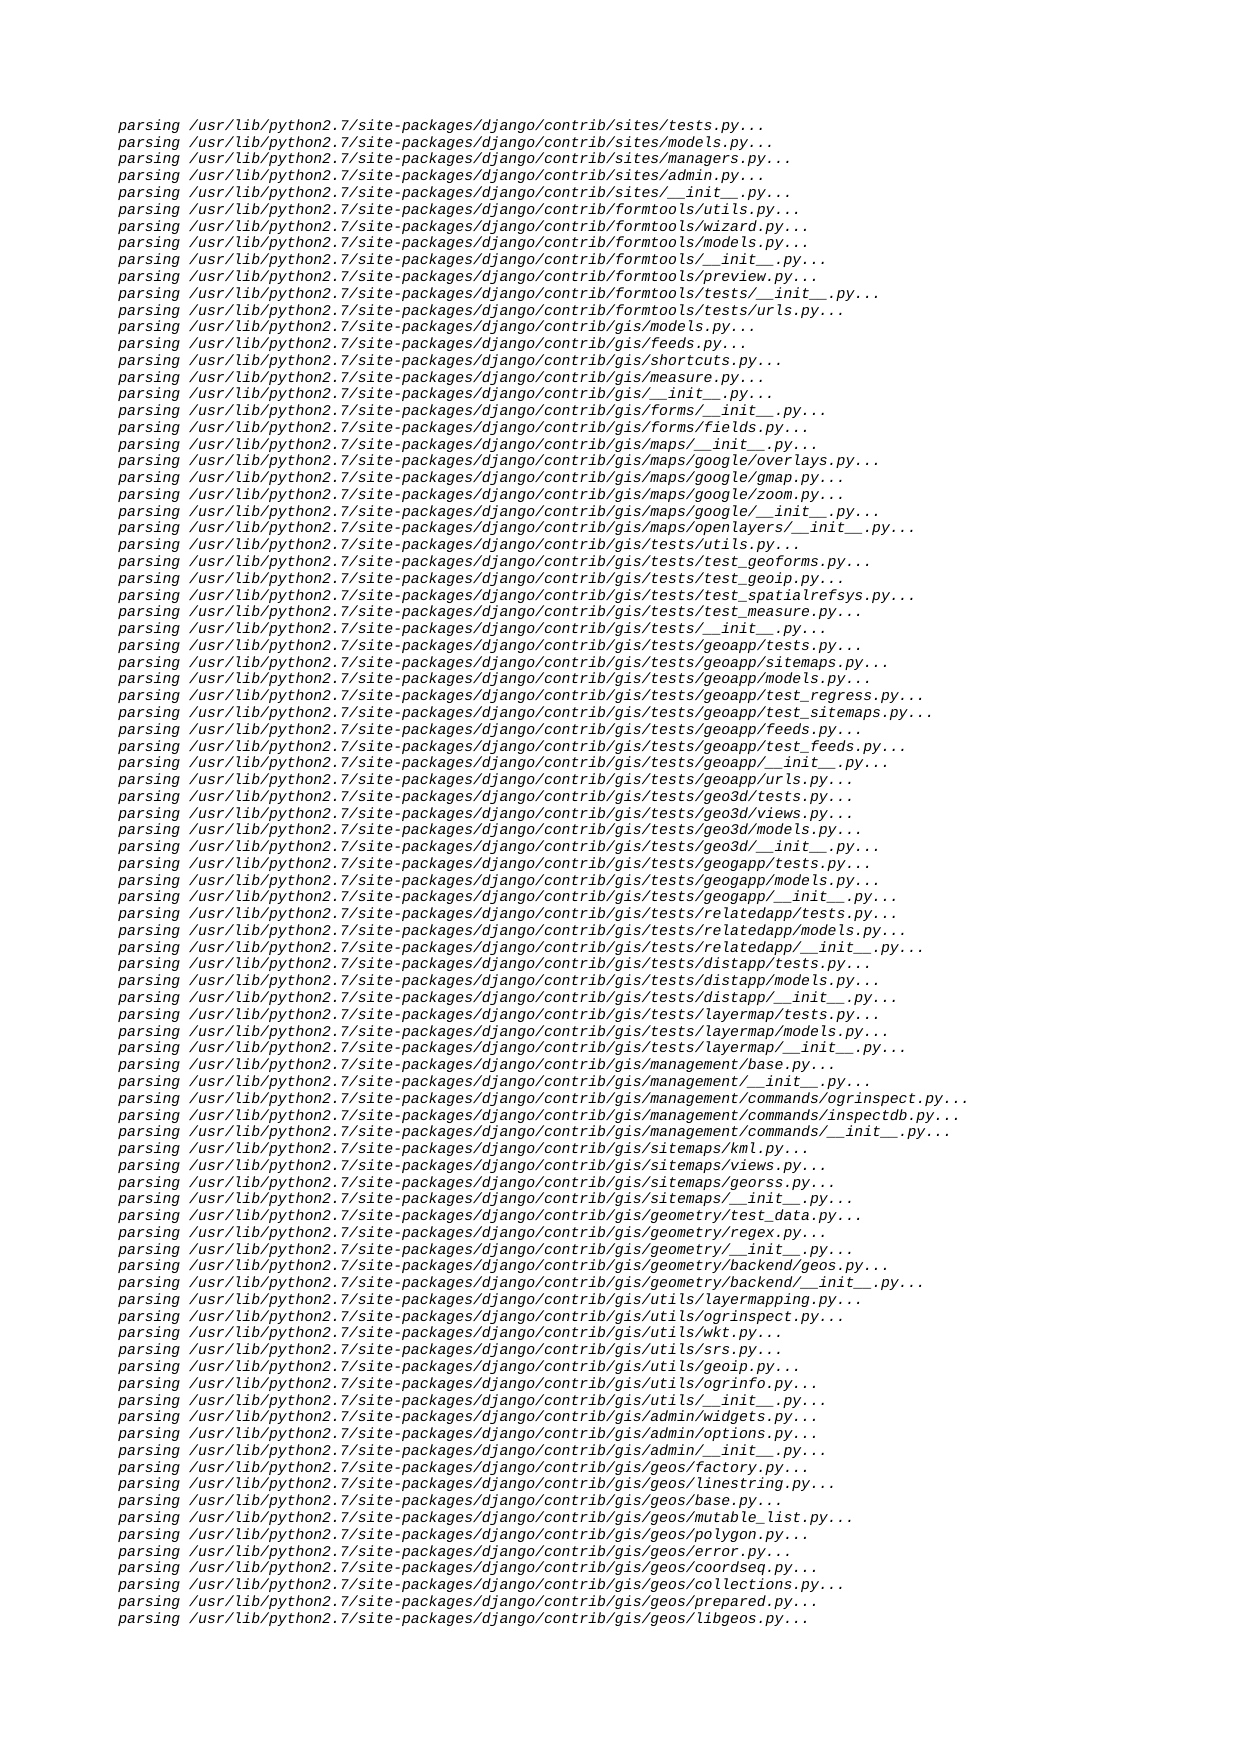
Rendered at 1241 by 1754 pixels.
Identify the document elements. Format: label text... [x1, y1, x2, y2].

text parsing /usr/lib/python2.7/site-packages/django/contrib/sites/managers.py... [118, 152, 1122, 168]
text parsing /usr/lib/python2.7/site-packages/django/contrib/gis/tests/utils.py... [118, 537, 1122, 554]
text parsing /usr/lib/python2.7/site-packages/django/contrib/gis/tests/__init__.py... [118, 621, 1122, 638]
text parsing /usr/lib/python2.7/site-packages/django/contrib/gis/tests/geoapp/test_feeds.py... [118, 739, 1122, 755]
text parsing /usr/lib/python2.7/site-packages/django/contrib/gis/tests/geoapp/models.py... [118, 672, 1122, 688]
text parsing /usr/lib/python2.7/site-packages/django/contrib/formtools/wizard.py... [118, 219, 1122, 236]
text parsing /usr/lib/python2.7/site-packages/django/contrib/gis/tests/geoapp/sitemaps.py... [118, 655, 1122, 672]
text parsing /usr/lib/python2.7/site-packages/django/contrib/gis/geos/base.py... [118, 1493, 1122, 1510]
text parsing /usr/lib/python2.7/site-packages/django/contrib/gis/geos/collections.py... [118, 1577, 1122, 1594]
text parsing /usr/lib/python2.7/site-packages/django/contrib/gis/geos/prepared.py... [118, 1594, 1122, 1611]
text parsing /usr/lib/python2.7/site-packages/django/contrib/gis/admin/widgets.py... [118, 1409, 1122, 1426]
text parsing /usr/lib/python2.7/site-packages/django/contrib/gis/geos/polygon.py... [118, 1527, 1122, 1544]
text parsing /usr/lib/python2.7/site-packages/django/contrib/gis/geos/factory.py... [118, 1460, 1122, 1477]
text parsing /usr/lib/python2.7/site-packages/django/contrib/gis/tests/test_measure.py... [118, 604, 1122, 621]
text parsing /usr/lib/python2.7/site-packages/django/contrib/sites/admin.py... [118, 168, 1122, 185]
text parsing /usr/lib/python2.7/site-packages/django/contrib/gis/utils/layermapping.py... [118, 1292, 1122, 1309]
text parsing /usr/lib/python2.7/site-packages/django/contrib/gis/tests/relatedapp/tests.py... [118, 906, 1122, 923]
text parsing /usr/lib/python2.7/site-packages/django/contrib/gis/maps/google/zoom.py... [118, 487, 1122, 504]
text parsing /usr/lib/python2.7/site-packages/django/contrib/gis/maps/__init__.py... [118, 437, 1122, 453]
text parsing /usr/lib/python2.7/site-packages/django/contrib/gis/sitemaps/kml.py... [118, 1141, 1122, 1158]
text parsing /usr/lib/python2.7/site-packages/django/contrib/formtools/preview.py... [118, 269, 1122, 286]
text parsing /usr/lib/python2.7/site-packages/django/contrib/formtools/utils.py... [118, 202, 1122, 219]
text parsing /usr/lib/python2.7/site-packages/django/contrib/gis/shortcuts.py... [118, 353, 1122, 370]
text parsing /usr/lib/python2.7/site-packages/django/contrib/gis/utils/wkt.py... [118, 1326, 1122, 1342]
text parsing /usr/lib/python2.7/site-packages/django/contrib/sites/tests.py... [118, 118, 1122, 135]
text parsing /usr/lib/python2.7/site-packages/django/contrib/gis/__init__.py... [118, 386, 1122, 403]
text parsing /usr/lib/python2.7/site-packages/django/contrib/gis/tests/test_geoforms.py... [118, 554, 1122, 571]
text parsing /usr/lib/python2.7/site-packages/django/contrib/formtools/tests/urls.py... [118, 303, 1122, 319]
text parsing /usr/lib/python2.7/site-packages/django/contrib/gis/tests/distapp/models.py... [118, 973, 1122, 990]
text parsing /usr/lib/python2.7/site-packages/django/contrib/gis/tests/geoapp/test_sitemaps.py... [118, 705, 1122, 722]
text parsing /usr/lib/python2.7/site-packages/django/contrib/gis/tests/layermap/tests.py... [118, 1007, 1122, 1024]
text parsing /usr/lib/python2.7/site-packages/django/contrib/gis/tests/geoapp/tests.py... [118, 638, 1122, 655]
text parsing /usr/lib/python2.7/site-packages/django/contrib/gis/sitemaps/__init__.py... [118, 1191, 1122, 1208]
text parsing /usr/lib/python2.7/site-packages/django/contrib/gis/tests/geoapp/__init__.py... [118, 755, 1122, 772]
text parsing /usr/lib/python2.7/site-packages/django/contrib/gis/management/base.py... [118, 1057, 1122, 1074]
text parsing /usr/lib/python2.7/site-packages/django/contrib/gis/measure.py... [118, 370, 1122, 386]
text parsing /usr/lib/python2.7/site-packages/django/contrib/gis/geometry/backend/__init__.py... [118, 1275, 1122, 1292]
text parsing /usr/lib/python2.7/site-packages/django/contrib/gis/geos/mutable_list.py... [118, 1510, 1122, 1527]
text parsing /usr/lib/python2.7/site-packages/django/contrib/gis/maps/google/overlays.py... [118, 453, 1122, 470]
text parsing /usr/lib/python2.7/site-packages/django/contrib/gis/admin/__init__.py... [118, 1443, 1122, 1460]
text parsing /usr/lib/python2.7/site-packages/django/contrib/gis/geometry/backend/geos.py... [118, 1258, 1122, 1275]
text parsing /usr/lib/python2.7/site-packages/django/contrib/gis/tests/distapp/tests.py... [118, 957, 1122, 973]
text parsing /usr/lib/python2.7/site-packages/django/contrib/gis/forms/__init__.py... [118, 403, 1122, 420]
text parsing /usr/lib/python2.7/site-packages/django/contrib/gis/geometry/regex.py... [118, 1225, 1122, 1242]
text parsing /usr/lib/python2.7/site-packages/django/contrib/formtools/tests/__init__.py... [118, 286, 1122, 303]
text parsing /usr/lib/python2.7/site-packages/django/contrib/gis/maps/openlayers/__init__.py... [118, 521, 1122, 537]
text parsing /usr/lib/python2.7/site-packages/django/contrib/gis/tests/layermap/__init__.py... [118, 1041, 1122, 1057]
text parsing /usr/lib/python2.7/site-packages/django/contrib/gis/geometry/test_data.py... [118, 1208, 1122, 1225]
text parsing /usr/lib/python2.7/site-packages/django/contrib/gis/maps/google/__init__.py... [118, 504, 1122, 521]
text parsing /usr/lib/python2.7/site-packages/django/contrib/sites/models.py... [118, 135, 1122, 152]
text parsing /usr/lib/python2.7/site-packages/django/contrib/gis/utils/ogrinfo.py... [118, 1376, 1122, 1393]
text parsing /usr/lib/python2.7/site-packages/django/contrib/gis/tests/test_spatialrefsys.py... [118, 588, 1122, 604]
text parsing /usr/lib/python2.7/site-packages/django/contrib/gis/admin/options.py... [118, 1426, 1122, 1443]
text parsing /usr/lib/python2.7/site-packages/django/contrib/gis/tests/geoapp/urls.py... [118, 772, 1122, 789]
text parsing /usr/lib/python2.7/site-packages/django/contrib/gis/management/commands/inspectdb.py... [118, 1108, 1122, 1124]
text parsing /usr/lib/python2.7/site-packages/django/contrib/gis/tests/geoapp/feeds.py... [118, 722, 1122, 739]
text parsing /usr/lib/python2.7/site-packages/django/contrib/gis/management/commands/__init__.py... [118, 1124, 1122, 1141]
text parsing /usr/lib/python2.7/site-packages/django/contrib/gis/tests/geoapp/test_regress.py... [118, 688, 1122, 705]
text parsing /usr/lib/python2.7/site-packages/django/contrib/gis/maps/google/gmap.py... [118, 470, 1122, 487]
text parsing /usr/lib/python2.7/site-packages/django/contrib/gis/sitemaps/georss.py... [118, 1175, 1122, 1191]
text parsing /usr/lib/python2.7/site-packages/django/contrib/gis/tests/test_geoip.py... [118, 571, 1122, 588]
text parsing /usr/lib/python2.7/site-packages/django/contrib/gis/tests/geogapp/models.py... [118, 873, 1122, 889]
text parsing /usr/lib/python2.7/site-packages/django/contrib/gis/geos/coordseq.py... [118, 1560, 1122, 1577]
text parsing /usr/lib/python2.7/site-packages/django/contrib/gis/tests/distapp/__init__.py... [118, 990, 1122, 1007]
text parsing /usr/lib/python2.7/site-packages/django/contrib/gis/utils/__init__.py... [118, 1393, 1122, 1409]
text parsing /usr/lib/python2.7/site-packages/django/contrib/gis/tests/geogapp/__init__.py... [118, 889, 1122, 906]
text parsing /usr/lib/python2.7/site-packages/django/contrib/gis/tests/relatedapp/__init__.py... [118, 940, 1122, 957]
text parsing /usr/lib/python2.7/site-packages/django/contrib/gis/geos/libgeos.py... [118, 1611, 1122, 1627]
text parsing /usr/lib/python2.7/site-packages/django/contrib/gis/management/__init__.py... [118, 1074, 1122, 1091]
text parsing /usr/lib/python2.7/site-packages/django/contrib/gis/models.py... [118, 319, 1122, 336]
text parsing /usr/lib/python2.7/site-packages/django/contrib/gis/tests/geo3d/__init__.py... [118, 839, 1122, 856]
text parsing /usr/lib/python2.7/site-packages/django/contrib/gis/geos/linestring.py... [118, 1477, 1122, 1493]
text parsing /usr/lib/python2.7/site-packages/django/contrib/gis/geometry/__init__.py... [118, 1242, 1122, 1258]
text parsing /usr/lib/python2.7/site-packages/django/contrib/gis/utils/srs.py... [118, 1342, 1122, 1359]
text parsing /usr/lib/python2.7/site-packages/django/contrib/gis/tests/layermap/models.py... [118, 1024, 1122, 1041]
text parsing /usr/lib/python2.7/site-packages/django/contrib/gis/tests/geo3d/views.py... [118, 806, 1122, 822]
text parsing /usr/lib/python2.7/site-packages/django/contrib/gis/tests/geo3d/tests.py... [118, 789, 1122, 806]
text parsing /usr/lib/python2.7/site-packages/django/contrib/gis/sitemaps/views.py... [118, 1158, 1122, 1175]
text parsing /usr/lib/python2.7/site-packages/django/contrib/gis/utils/ogrinspect.py... [118, 1309, 1122, 1326]
text parsing /usr/lib/python2.7/site-packages/django/contrib/sites/__init__.py... [118, 185, 1122, 202]
text parsing /usr/lib/python2.7/site-packages/django/contrib/gis/tests/geogapp/tests.py... [118, 856, 1122, 873]
text parsing /usr/lib/python2.7/site-packages/django/contrib/gis/forms/fields.py... [118, 420, 1122, 437]
text parsing /usr/lib/python2.7/site-packages/django/contrib/gis/tests/relatedapp/models.py... [118, 923, 1122, 940]
text parsing /usr/lib/python2.7/site-packages/django/contrib/gis/tests/geo3d/models.py... [118, 822, 1122, 839]
text parsing /usr/lib/python2.7/site-packages/django/contrib/formtools/models.py... [118, 236, 1122, 252]
text parsing /usr/lib/python2.7/site-packages/django/contrib/gis/utils/geoip.py... [118, 1359, 1122, 1376]
text parsing /usr/lib/python2.7/site-packages/django/contrib/gis/management/commands/ogrinspect.py... [118, 1091, 1122, 1108]
text parsing /usr/lib/python2.7/site-packages/django/contrib/formtools/__init__.py... [118, 252, 1122, 269]
text parsing /usr/lib/python2.7/site-packages/django/contrib/gis/geos/error.py... [118, 1544, 1122, 1560]
text parsing /usr/lib/python2.7/site-packages/django/contrib/gis/feeds.py... [118, 336, 1122, 353]
